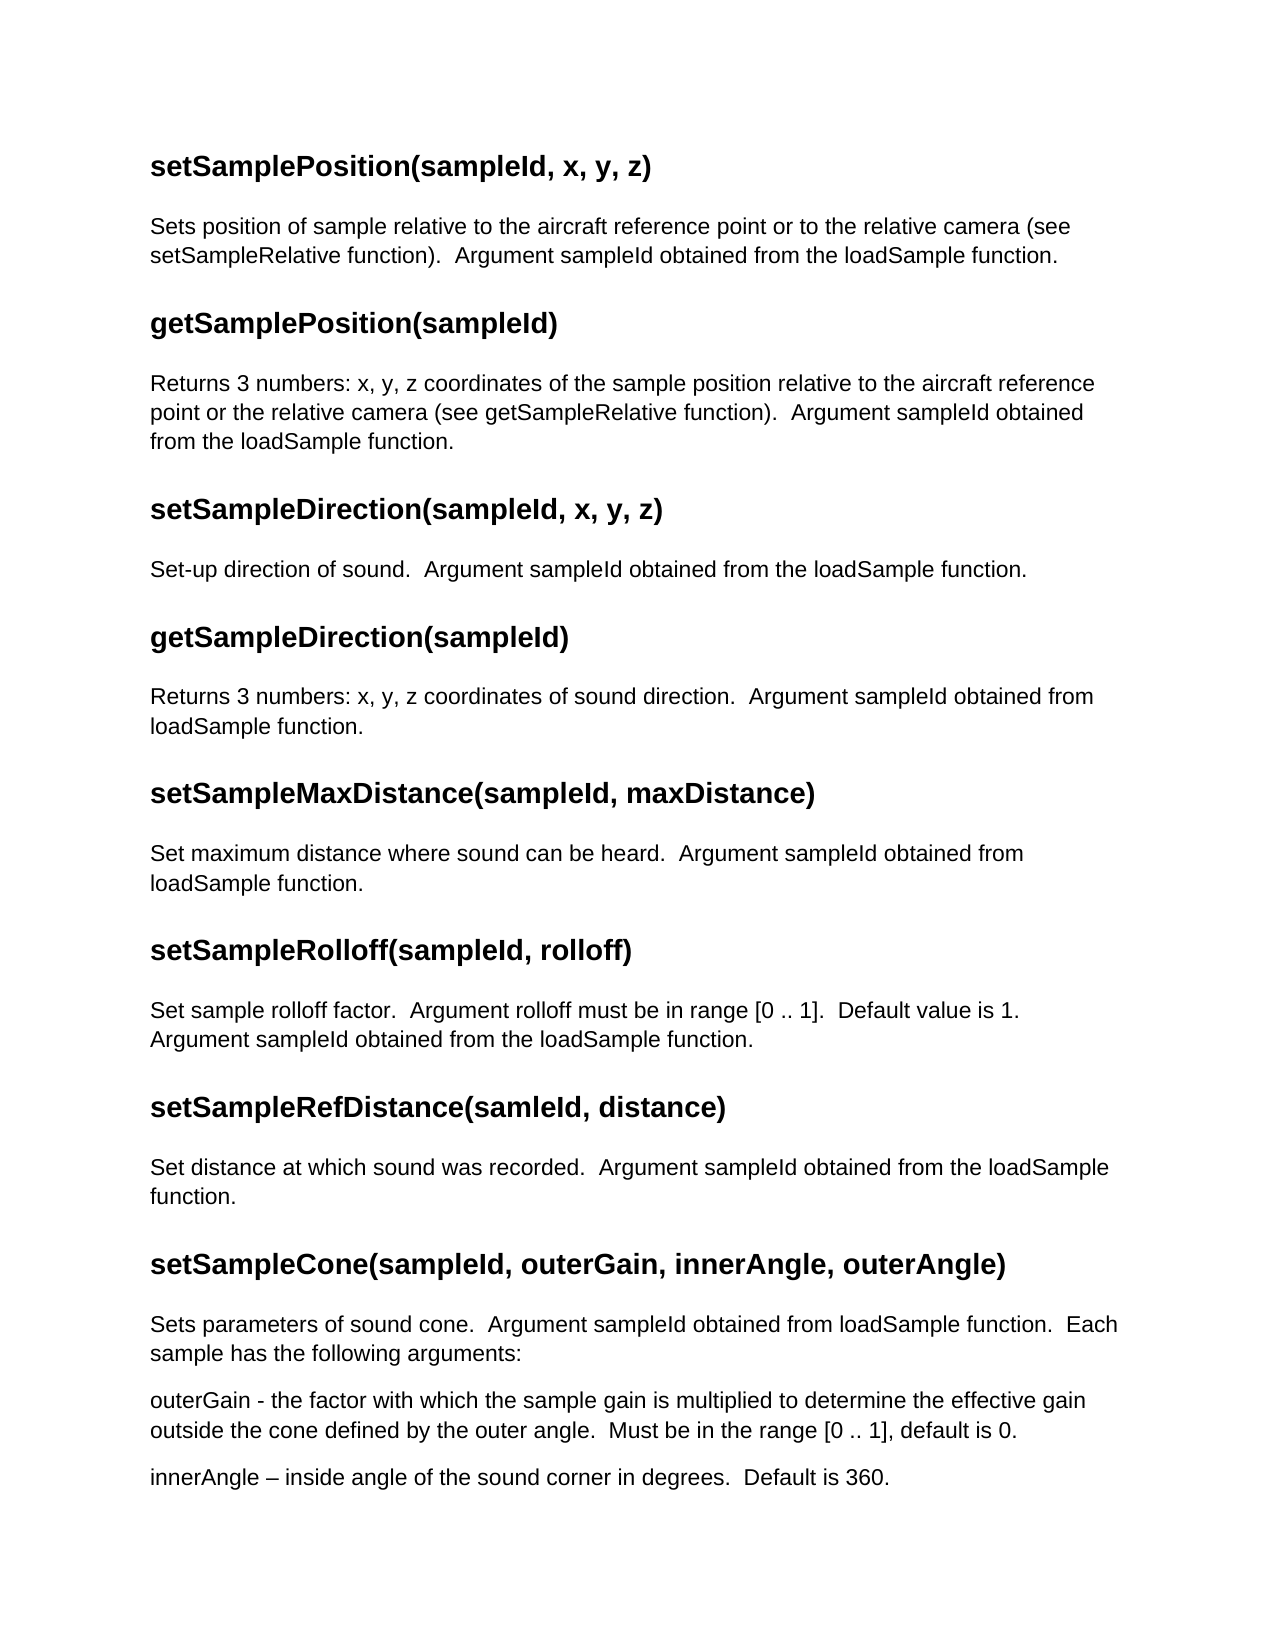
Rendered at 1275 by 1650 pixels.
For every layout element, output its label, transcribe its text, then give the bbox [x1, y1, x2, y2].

subtitle setSampleDirection(sampleId, x, y, z) [150, 493, 1125, 526]
subtitle getSampleDirection(sampleId) [150, 621, 1125, 653]
subtitle setSamplePosition(sampleId, x, y, z) [150, 150, 1125, 183]
subtitle getSamplePosition(sampleId) [150, 307, 1125, 339]
subtitle setSampleCone(sampleId, outerGain, innerAngle, outerAngle) [150, 1248, 1125, 1281]
text Set-up direction of sound. Argument sampleId obtained from the loadSample function. [150, 556, 1125, 582]
text Sets parameters of sound cone. Argument sampleId obtained from loadSample function. Each sample has the following arguments: [150, 1311, 1125, 1366]
subtitle setSampleRolloff(sampleId, rolloff) [150, 934, 1125, 967]
text Set distance at which sound was recorded. Argument sampleId obtained from the loadSample function. [150, 1154, 1125, 1209]
text Returns 3 numbers: x, y, z coordinates of sound direction. Argument sampleId obtained from loadSample function. [150, 684, 1125, 739]
text Set sample rolloff factor. Argument rolloff must be in range [0 .. 1]. Default value is 1. Argument sampleId obtained from the loadSample function. [150, 998, 1125, 1053]
subtitle setSampleMaxDistance(sampleId, maxDistance) [150, 777, 1125, 810]
text innerAngle – inside angle of the sound corner in degrees. Default is 360. [150, 1464, 1125, 1490]
text outerGain - the factor with which the sample gain is multiplied to determine the effective gain outside the cone defined by the outer angle. Must be in the range [0 .. 1], default is 0. [150, 1388, 1125, 1443]
text Set maximum distance where sound can be heard. Argument sampleId obtained from loadSample function. [150, 841, 1125, 896]
subtitle setSampleRefDistance(samleId, distance) [150, 1091, 1125, 1124]
text Returns 3 numbers: x, y, z coordinates of the sample position relative to the aircraft reference point or the relative camera (see getSampleRelative function). Argument sampleId obtained from the loadSample function. [150, 370, 1125, 454]
text Sets position of sample relative to the aircraft reference point or to the relative camera (see setSampleRelative function). Argument sampleId obtained from the loadSample function. [150, 213, 1125, 268]
